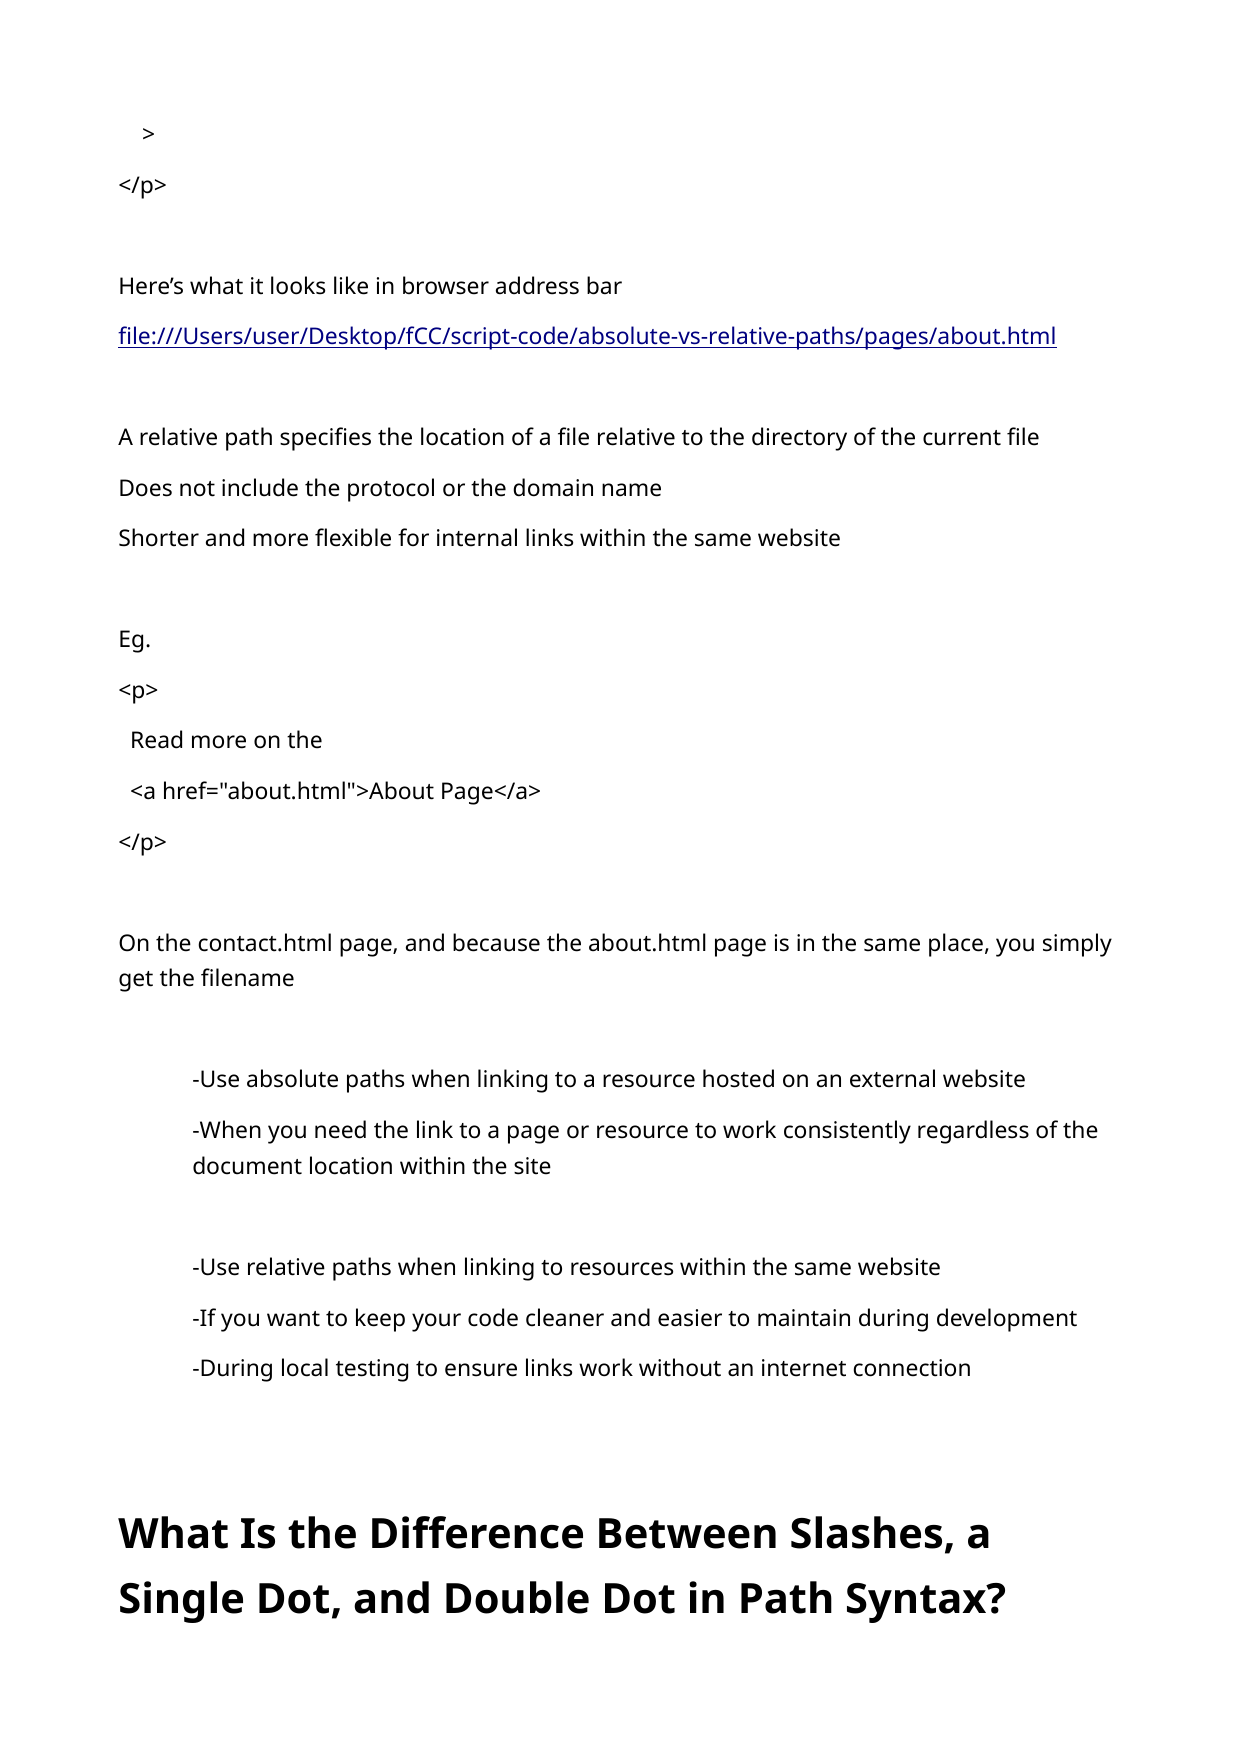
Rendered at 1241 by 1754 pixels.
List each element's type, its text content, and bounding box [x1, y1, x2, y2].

text A relative path specifies the location of a file relative to the directory of the current file [118, 421, 1122, 452]
text Here’s what it looks like in browser address bar [118, 270, 1122, 301]
text <a href="about.html">About Page</a> [118, 775, 1122, 806]
text Eg. [118, 623, 1122, 654]
text Read more on the [118, 724, 1122, 756]
text What Is the Difference Between Slashes, a Single Dot, and Double Dot in Path Syntax? [118, 1503, 1122, 1626]
text Shorter and more flexible for internal links within the same website [118, 522, 1122, 553]
text Does not include the protocol or the domain name [118, 472, 1122, 503]
text -When you need the link to a page or resource to work consistently regardless of the document location within the site [118, 1114, 1122, 1181]
text -Use relative paths when linking to resources within the same website [118, 1251, 1122, 1282]
text </p> [118, 169, 1122, 200]
text file:///Users/user/Desktop/fCC/script-code/absolute-vs-relative-paths/pages/about.html [118, 320, 1122, 351]
text -During local testing to ensure links work without an internet connection [118, 1352, 1122, 1383]
text <p> [118, 674, 1122, 705]
text On the contact.html page, and because the about.html page is in the same place, you simply get the filename [118, 926, 1122, 994]
text > [118, 118, 1122, 149]
text </p> [118, 825, 1122, 857]
text -Use absolute paths when linking to a resource hosted on an external website [118, 1063, 1122, 1095]
text -If you want to keep your code cleaner and easier to maintain during development [118, 1301, 1122, 1333]
